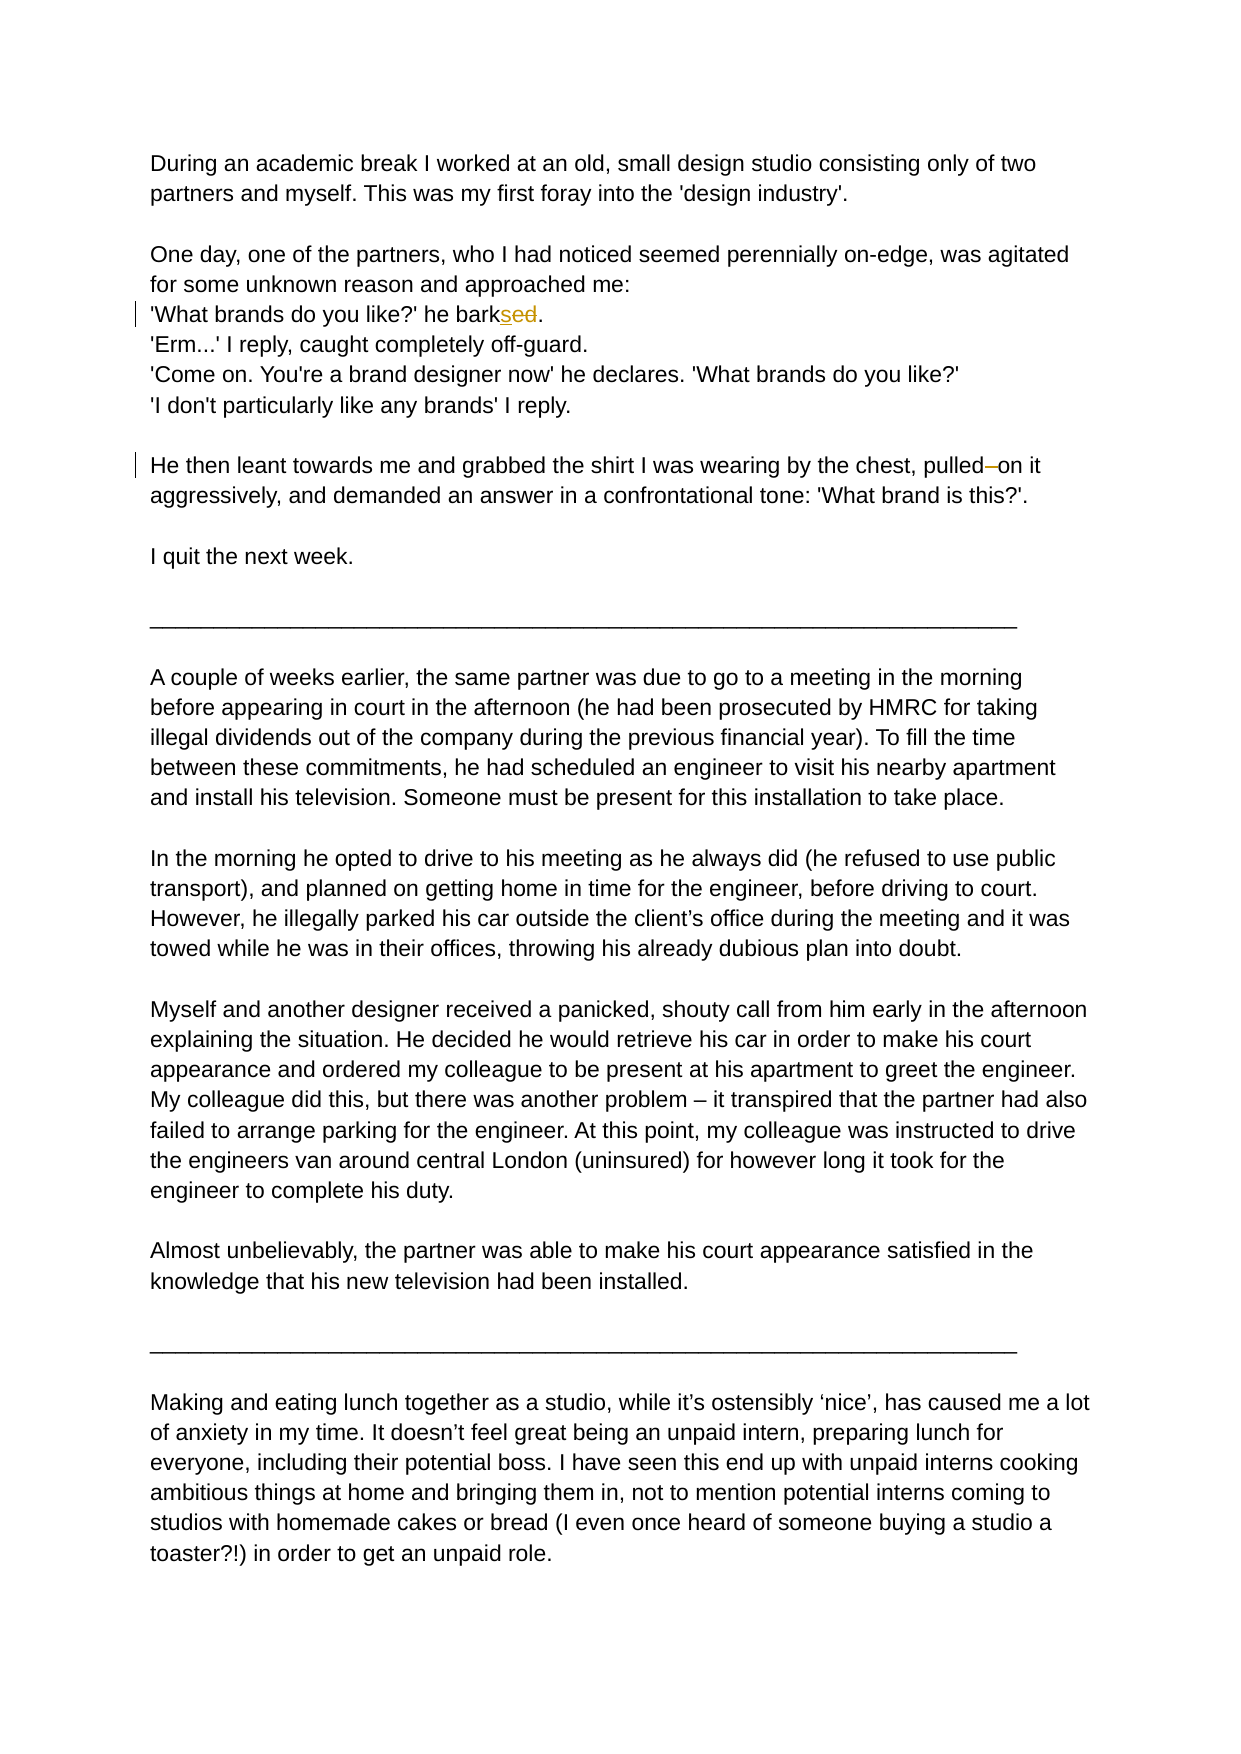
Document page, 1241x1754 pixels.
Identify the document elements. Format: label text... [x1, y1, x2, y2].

text 'Come on. You're a brand designer now' he declares. 'What brands do you like?' [150, 361, 1090, 388]
text ____________________________________________________________________ [150, 603, 1090, 629]
text Myself and another designer received a panicked, shouty call from him early in the afternoon explaining the situation. He decided he would retrieve his car in order to make his court appearance and ordered my colleague to be present at his apartment to greet the engineer. My colleague did this, but there was another problem – it transpired that the partner had also failed to arrange parking for the engineer. At this point, my colleague was instructed to drive the engineers van around central London (uninsured) for however long it took for the engineer to complete his duty. [150, 996, 1090, 1203]
text 'I don't particularly like any brands' I reply. [150, 392, 1090, 418]
text 'Erm...' I reply, caught completely off-guard. [150, 331, 1090, 358]
text 'What brands do you like?' he barks. [150, 301, 1090, 327]
text He then leant towards me and grabbed the shirt I was wearing by the chest, pulledon it aggressively, and demanded an answer in a confrontational tone: 'What brand is this?'. [150, 452, 1090, 509]
text One day, one of the partners, who I had noticed seemed perennially on-edge, was agitated for some unknown reason and approached me: [150, 241, 1090, 297]
text A couple of weeks earlier, the same partner was due to go to a meeting in the morning before appearing in court in the afternoon (he had been prosecuted by HMRC for taking illegal dividends out of the company during the previous financial year). To fill the time between these commitments, he had scheduled an engineer to visit his nearby apartment and install his television. Someone must be present for this installation to take place. [150, 663, 1090, 811]
text ____________________________________________________________________ [150, 1328, 1090, 1354]
text I quit the next week. [150, 543, 1090, 569]
text During an academic break I worked at an old, small design studio consisting only of two partners and myself. This was my first foray into the 'design industry'. [150, 150, 1090, 207]
text Almost unbelievably, the partner was able to make his court appearance satisfied in the knowledge that his new television had been installed. [150, 1237, 1090, 1294]
text In the morning he opted to drive to his meeting as he always did (he refused to use public transport), and planned on getting home in time for the engineer, before driving to court. However, he illegally parked his car outside the client’s office during the meeting and it was towed while he was in their offices, throwing his already dubious plan into doubt. [150, 845, 1090, 962]
text Making and eating lunch together as a studio, while it’s ostensibly ‘nice’, has caused me a lot of anxiety in my time. It doesn’t feel great being an unpaid intern, preparing lunch for everyone, including their potential boss. I have seen this end up with unpaid interns cooking ambitious things at home and bringing them in, not to mention potential interns coming to studios with homemade cakes or bread (I even once heard of someone buying a studio a toaster?!) in order to get an unpaid role. [150, 1388, 1090, 1566]
